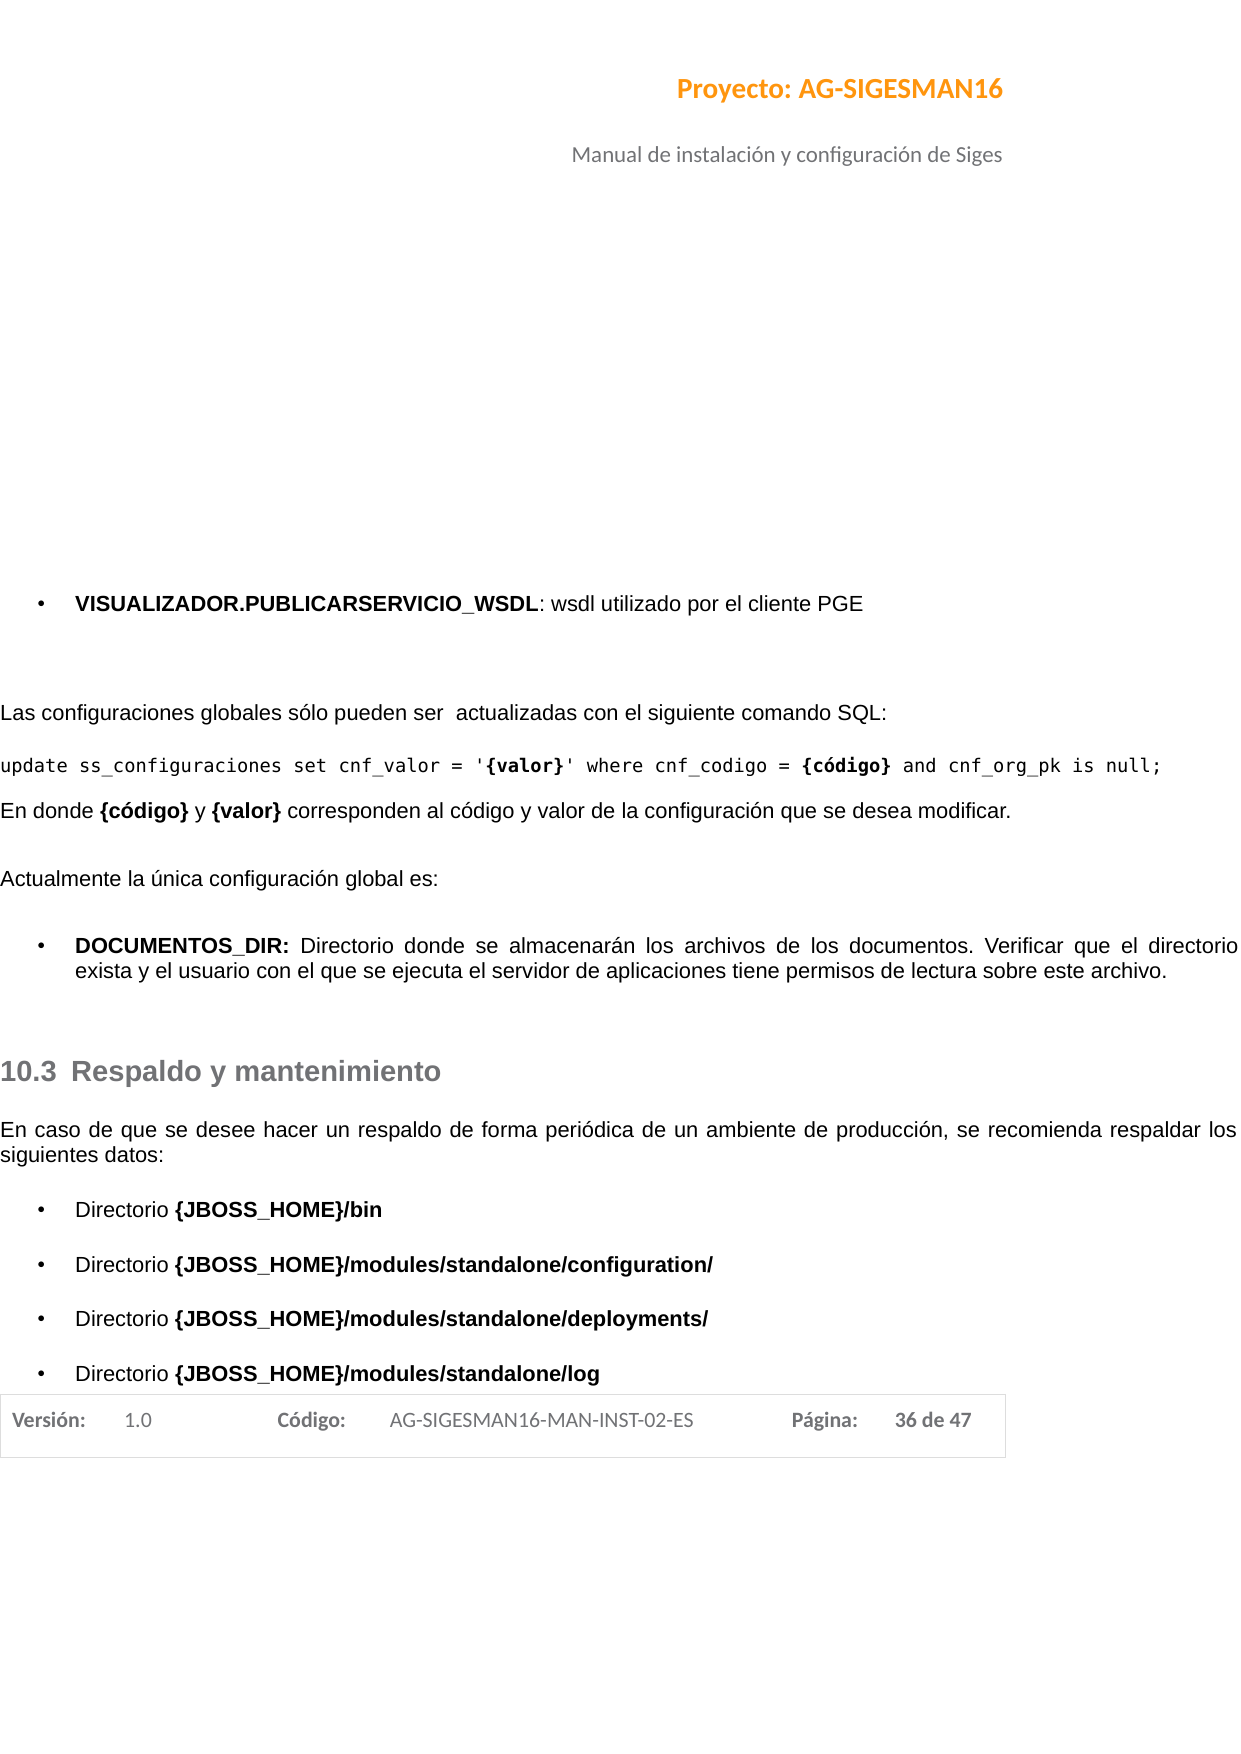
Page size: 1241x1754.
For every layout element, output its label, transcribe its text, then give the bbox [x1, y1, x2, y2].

list VISUALIZADOR.PUBLICARSERVICIO_WSDL: wsdl utilizado por el cliente PGE [37, 591, 1240, 616]
list Directorio {JBOSS_HOME}/modules/standalone/deployments/ [37, 1306, 1240, 1331]
text update ss_configuraciones set cnf_valor = '{valor}' where cnf_codigo = {código} and cnf_org_pk is null; [0, 754, 1240, 776]
text Las configuraciones globales sólo pueden ser actualizadas con el siguiente comando SQL: [0, 700, 1240, 725]
list Directorio {JBOSS_HOME}/modules/standalone/configuration/ [37, 1251, 1240, 1277]
text Actualmente la única configuración global es: [0, 866, 1240, 891]
list Directorio {JBOSS_HOME}/bin [37, 1197, 1240, 1222]
text En caso de que se desee hacer un respaldo de forma periódica de un ambiente de producción, se recomienda respaldar los siguientes datos: [0, 1117, 1240, 1167]
list Directorio {JBOSS_HOME}/modules/standalone/log [37, 1361, 1240, 1386]
subtitle Respaldo y mantenimiento [0, 1054, 1240, 1088]
list DOCUMENTOS_DIR: Directorio donde se almacenarán los archivos de los documentos. Verificar que el directorio exista y el usuario con el que se ejecuta el servidor de aplicaciones tiene permisos de lectura sobre este archivo. [37, 933, 1240, 983]
text En donde {código} y {valor} corresponden al código y valor de la configuración que se desea modificar. [0, 798, 1240, 823]
